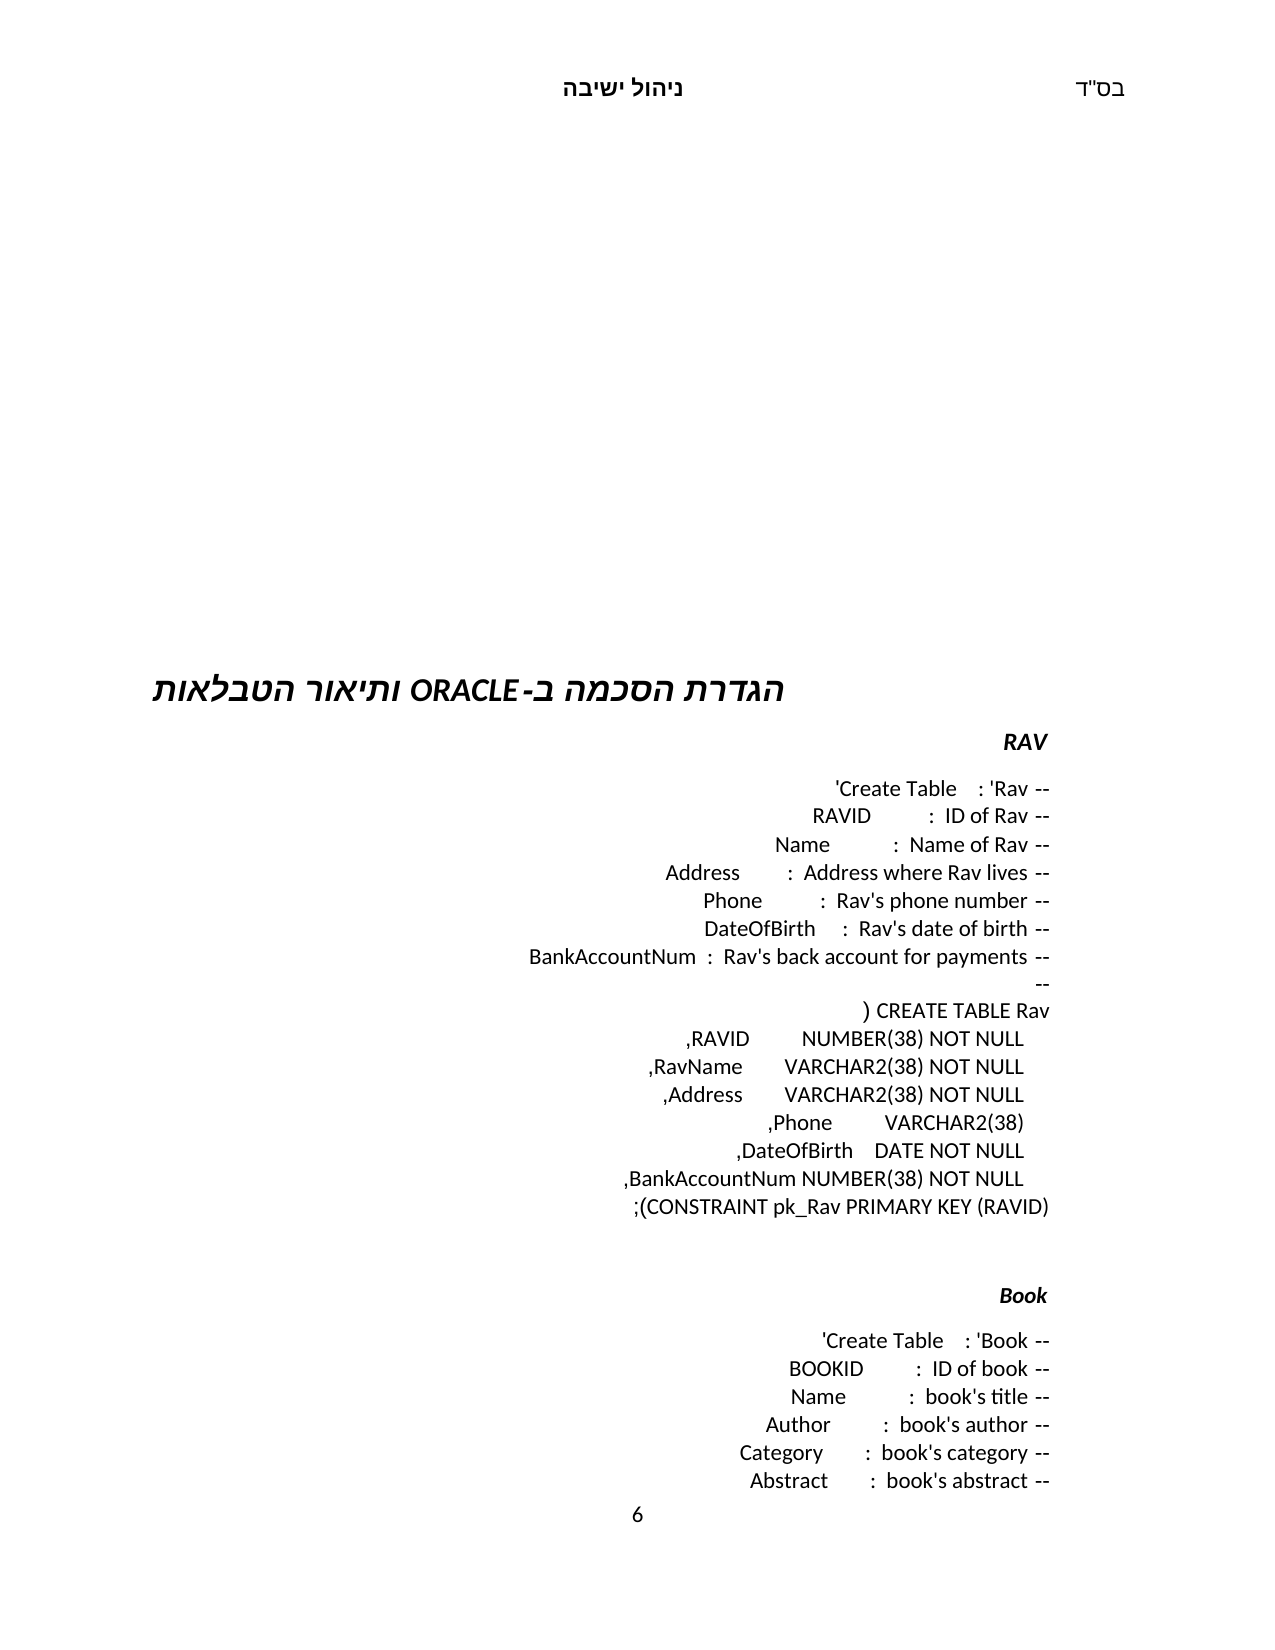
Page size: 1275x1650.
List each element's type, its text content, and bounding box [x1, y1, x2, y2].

text הגדרת הסכמה ב-ORACLE ותיאור הטבלאות [150, 669, 1050, 710]
text RAV [150, 726, 1050, 757]
text -- Create Table : 'Rav' -- RAVID : ID of Rav -- Name : Name of Rav -- Address : Address where Rav lives -- Phone : Rav's phone number -- DateOfBirth : Rav's date of birth -- BankAccountNum : Rav's back account for payments -- CREATE TABLE Rav ( RAVID NUMBER(38) NOT NULL, RavName VARCHAR2(38) NOT NULL, Address VARCHAR2(38) NOT NULL, Phone VARCHAR2(38), DateOfBirth DATE NOT NULL, BankAccountNum NUMBER(38) NOT NULL, CONSTRAINT pk_Rav PRIMARY KEY (RAVID)); [150, 774, 1050, 1220]
text Book [150, 1282, 1050, 1310]
text -- Create Table : 'Book' -- BOOKID : ID of book -- Name : book's title -- Author : book's author -- Category : book's category -- Abstract : book's abstract -- Publisher : book's publisher -- ShelfNum : book's shelf number -- PubYear : book's publishing year -- CREATE TABLE Book ( BOOKID NUMBER(38) NOT NULL, Name VARCHAR2(38) NOT NULL, Author VARCHAR2(38), Category VARCHAR2(38), Abstract VARCHAR2(256), Publisher VARCHAR2(38), ShelfNum NUMBER(38) NOT NULL, PubYear NUMBER(4), CONSTRAINT pk_Book PRIMARY KEY (BOOKID)) ; [150, 1326, 1050, 1494]
